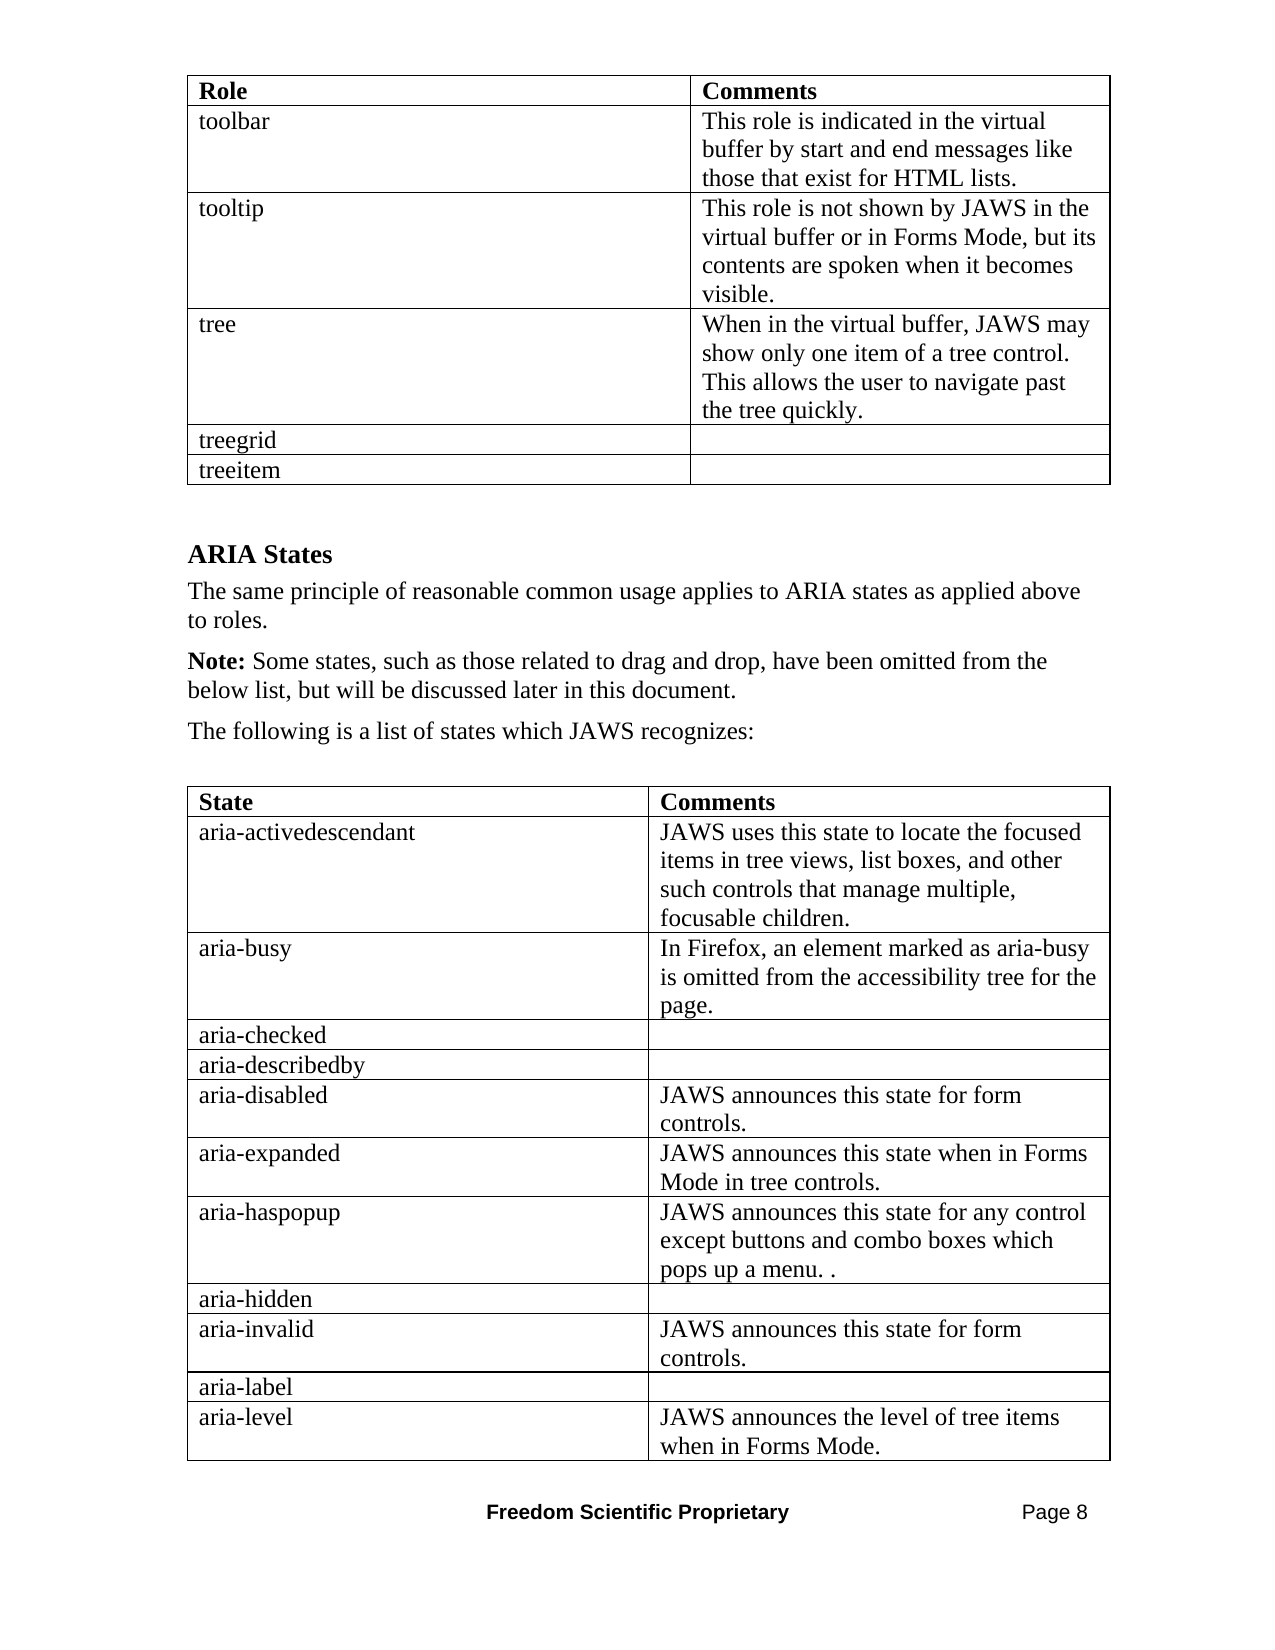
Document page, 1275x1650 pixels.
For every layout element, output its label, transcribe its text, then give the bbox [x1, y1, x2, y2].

text The same principle of reasonable common usage applies to ARIA states as applied above to roles. [187, 576, 1087, 633]
table_cell When in the virtual buffer, JAWS may show only one item of a tree control. This allows the user to navigate past the tree quickly. [691, 309, 1109, 424]
table_cell [649, 1373, 1109, 1401]
table_cell aria-busy [188, 933, 648, 1019]
table_cell aria-hidden [188, 1284, 648, 1313]
table_header Role [188, 76, 690, 105]
table_cell [649, 1050, 1109, 1079]
table_cell JAWS announces this state when in Forms Mode in tree controls. [649, 1138, 1109, 1196]
table_cell treegrid [188, 425, 690, 454]
table_cell aria-level [188, 1402, 648, 1460]
table_cell aria-disabled [188, 1080, 648, 1137]
table_cell JAWS announces this state for any control except buttons and combo boxes which pops up a menu. . [649, 1197, 1109, 1283]
table_cell toolbar [188, 106, 690, 192]
table_header Comments [691, 76, 1109, 105]
table_cell aria-checked [188, 1020, 648, 1049]
table_cell In Firefox, an element marked as aria-busy is omitted from the accessibility tree for the page. [649, 933, 1109, 1019]
table_cell This role is indicated in the virtual buffer by start and end messages like those that exist for HTML lists. [691, 106, 1109, 192]
table_cell JAWS uses this state to locate the focused items in tree views, list boxes, and other such controls that manage multiple, focusable children. [649, 817, 1109, 932]
table_cell tree [188, 309, 690, 424]
table_cell aria-activedescendant [188, 817, 648, 932]
table_cell JAWS announces this state for form controls. [649, 1080, 1109, 1137]
table_header State [188, 787, 648, 816]
table_cell aria-describedby [188, 1050, 648, 1079]
table_cell [649, 1020, 1109, 1049]
text The following is a list of states which JAWS recognizes: [187, 716, 1087, 773]
table_cell treeitem [188, 455, 690, 484]
table_cell aria-label [188, 1373, 648, 1401]
table_cell [691, 425, 1109, 454]
table_header Comments [649, 787, 1109, 816]
subtitle ARIA States [187, 538, 1087, 570]
table_cell JAWS announces this state for form controls. [649, 1314, 1109, 1371]
table_cell tooltip [188, 193, 690, 308]
table_cell aria-expanded [188, 1138, 648, 1196]
text Note: Some states, such as those related to drag and drop, have been omitted from the below list, but will be discussed later in this document. [187, 646, 1087, 703]
table_cell [649, 1284, 1109, 1313]
table_cell JAWS announces the level of tree items when in Forms Mode. [649, 1402, 1109, 1460]
table_cell This role is not shown by JAWS in the virtual buffer or in Forms Mode, but its contents are spoken when it becomes visible. [691, 193, 1109, 308]
table_cell aria-invalid [188, 1314, 648, 1371]
table_cell [691, 455, 1109, 484]
table_cell aria-haspopup [188, 1197, 648, 1283]
